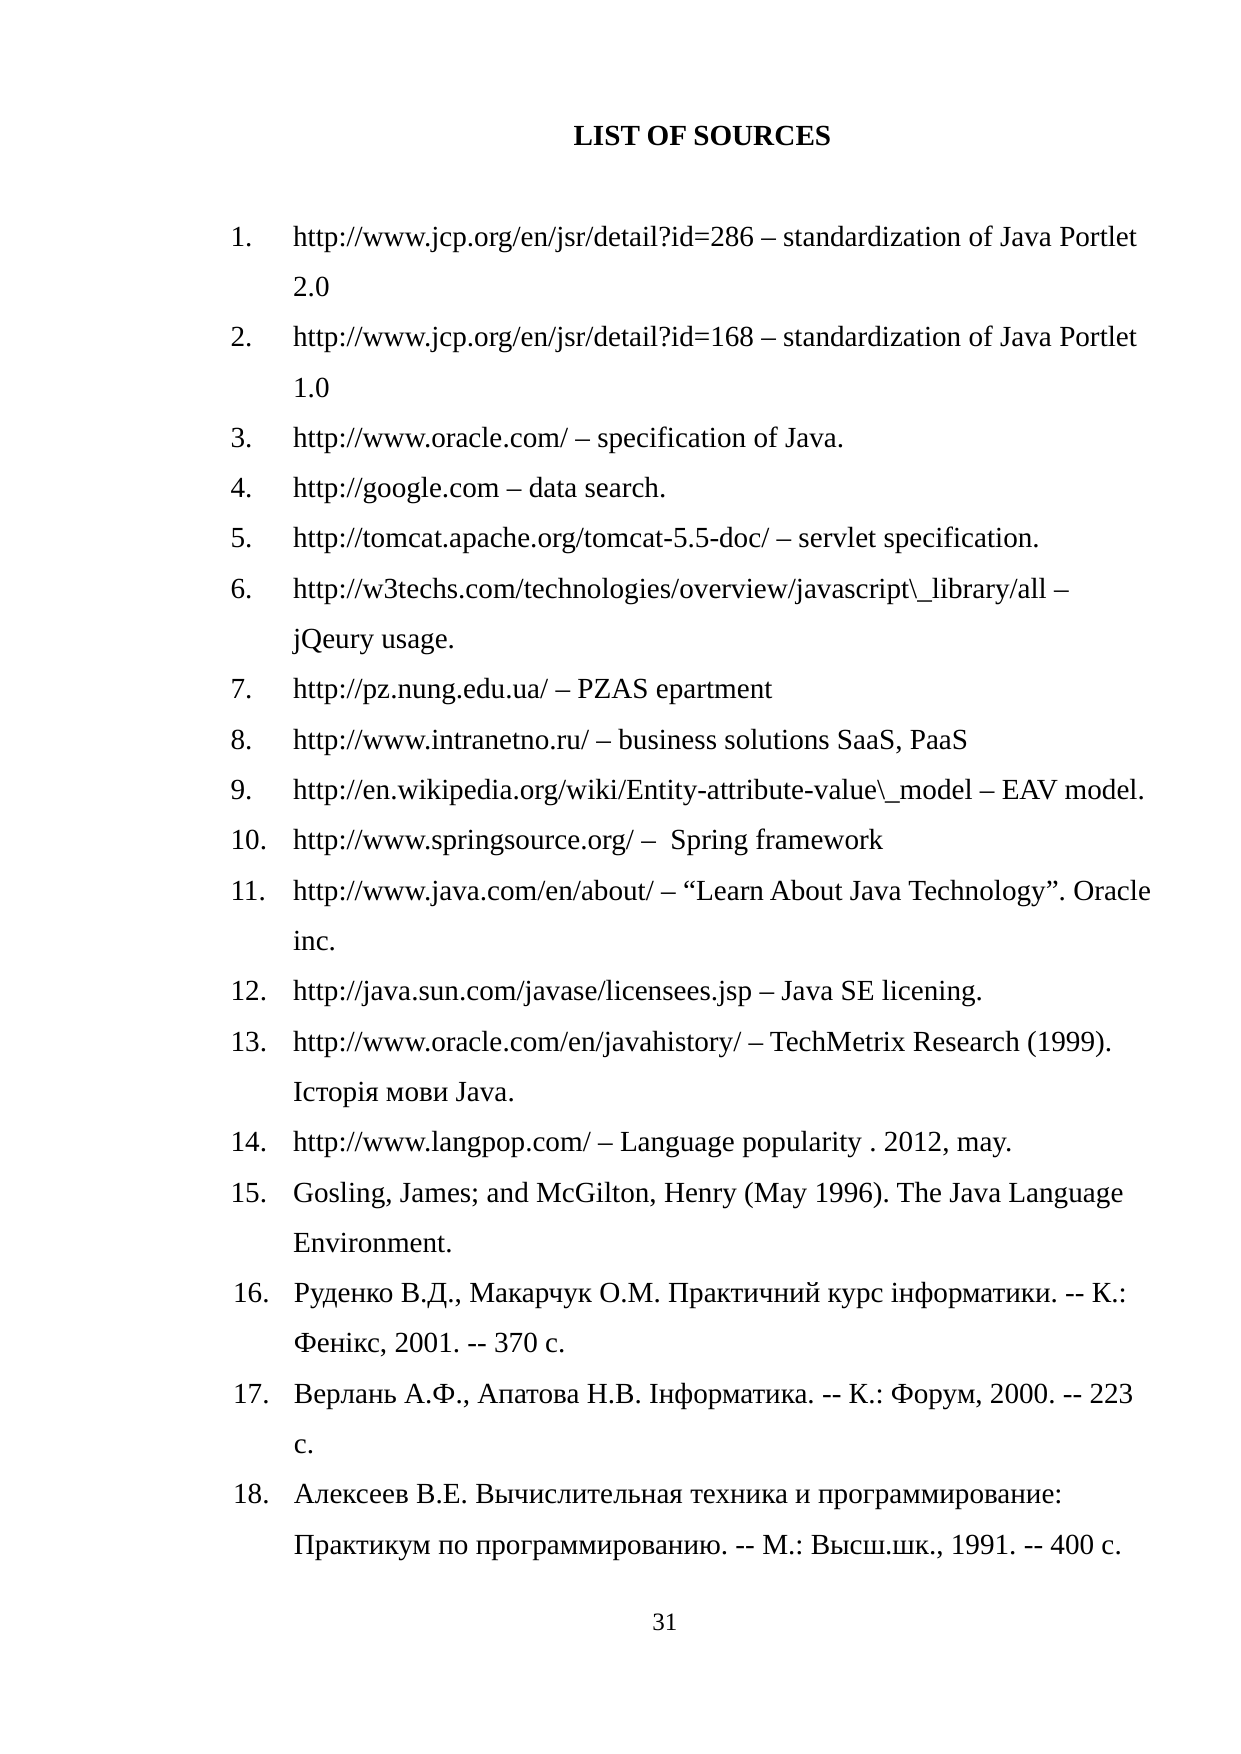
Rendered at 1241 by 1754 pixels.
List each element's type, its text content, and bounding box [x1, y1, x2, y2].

list http://www.intranetno.ru/ – business solutions SaaS, PaaS [230, 722, 1152, 755]
list http://google.com – data search. [230, 470, 1152, 504]
list http://java.sun.com/javase/licensees.jsp – Java SE licening. [230, 973, 1152, 1007]
list http://w3techs.com/technologies/overview/javascript\_library/all – jQeury usage. [230, 571, 1152, 655]
list Руденко В.Д., Макарчук О.М. Практичний курс інформатики. -- К.: Фенікс, 2001. -- 370 с. [233, 1275, 1152, 1359]
list http://www.oracle.com/ – specification of Java. [230, 420, 1152, 453]
list Верлань А.Ф., Апатова Н.В. Інформатика. -- К.: Форум, 2000. -- 223 с. [233, 1376, 1152, 1460]
list http://www.jcp.org/en/jsr/detail?id=286 – standardization of Java Portlet 2.0 [230, 219, 1152, 303]
list http://www.springsource.org/ – Spring framework [230, 822, 1152, 856]
list http://www.langpop.com/ – Language popularity . 2012, may. [230, 1124, 1152, 1158]
list http://pz.nung.edu.ua/ – PZAS epartment [230, 672, 1152, 705]
list http://www.jcp.org/en/jsr/detail?id=168 – standardization of Java Portlet 1.0 [230, 319, 1152, 403]
list http://www.oracle.com/en/javahistory/ – TechMetrix Research (1999). Історія мови Java. [230, 1024, 1152, 1108]
text LIST OF SOURCES [177, 118, 1152, 152]
list http://en.wikipedia.org/wiki/Entity-attribute-value\_model – EAV model. [230, 772, 1152, 806]
list http://www.java.com/en/about/ – “Learn About Java Technology”. Oracle inc. [230, 873, 1152, 957]
list Gosling, James; and McGilton, Henry (May 1996). The Java Language Environment. [230, 1175, 1152, 1258]
list Алексеев В.Е. Вычислительная техника и программирование: Практикум по программированию. -- М.: Высш.шк., 1991. -- 400 с. [233, 1477, 1152, 1560]
list http://tomcat.apache.org/tomcat-5.5-doc/ – servlet specification. [230, 521, 1152, 554]
